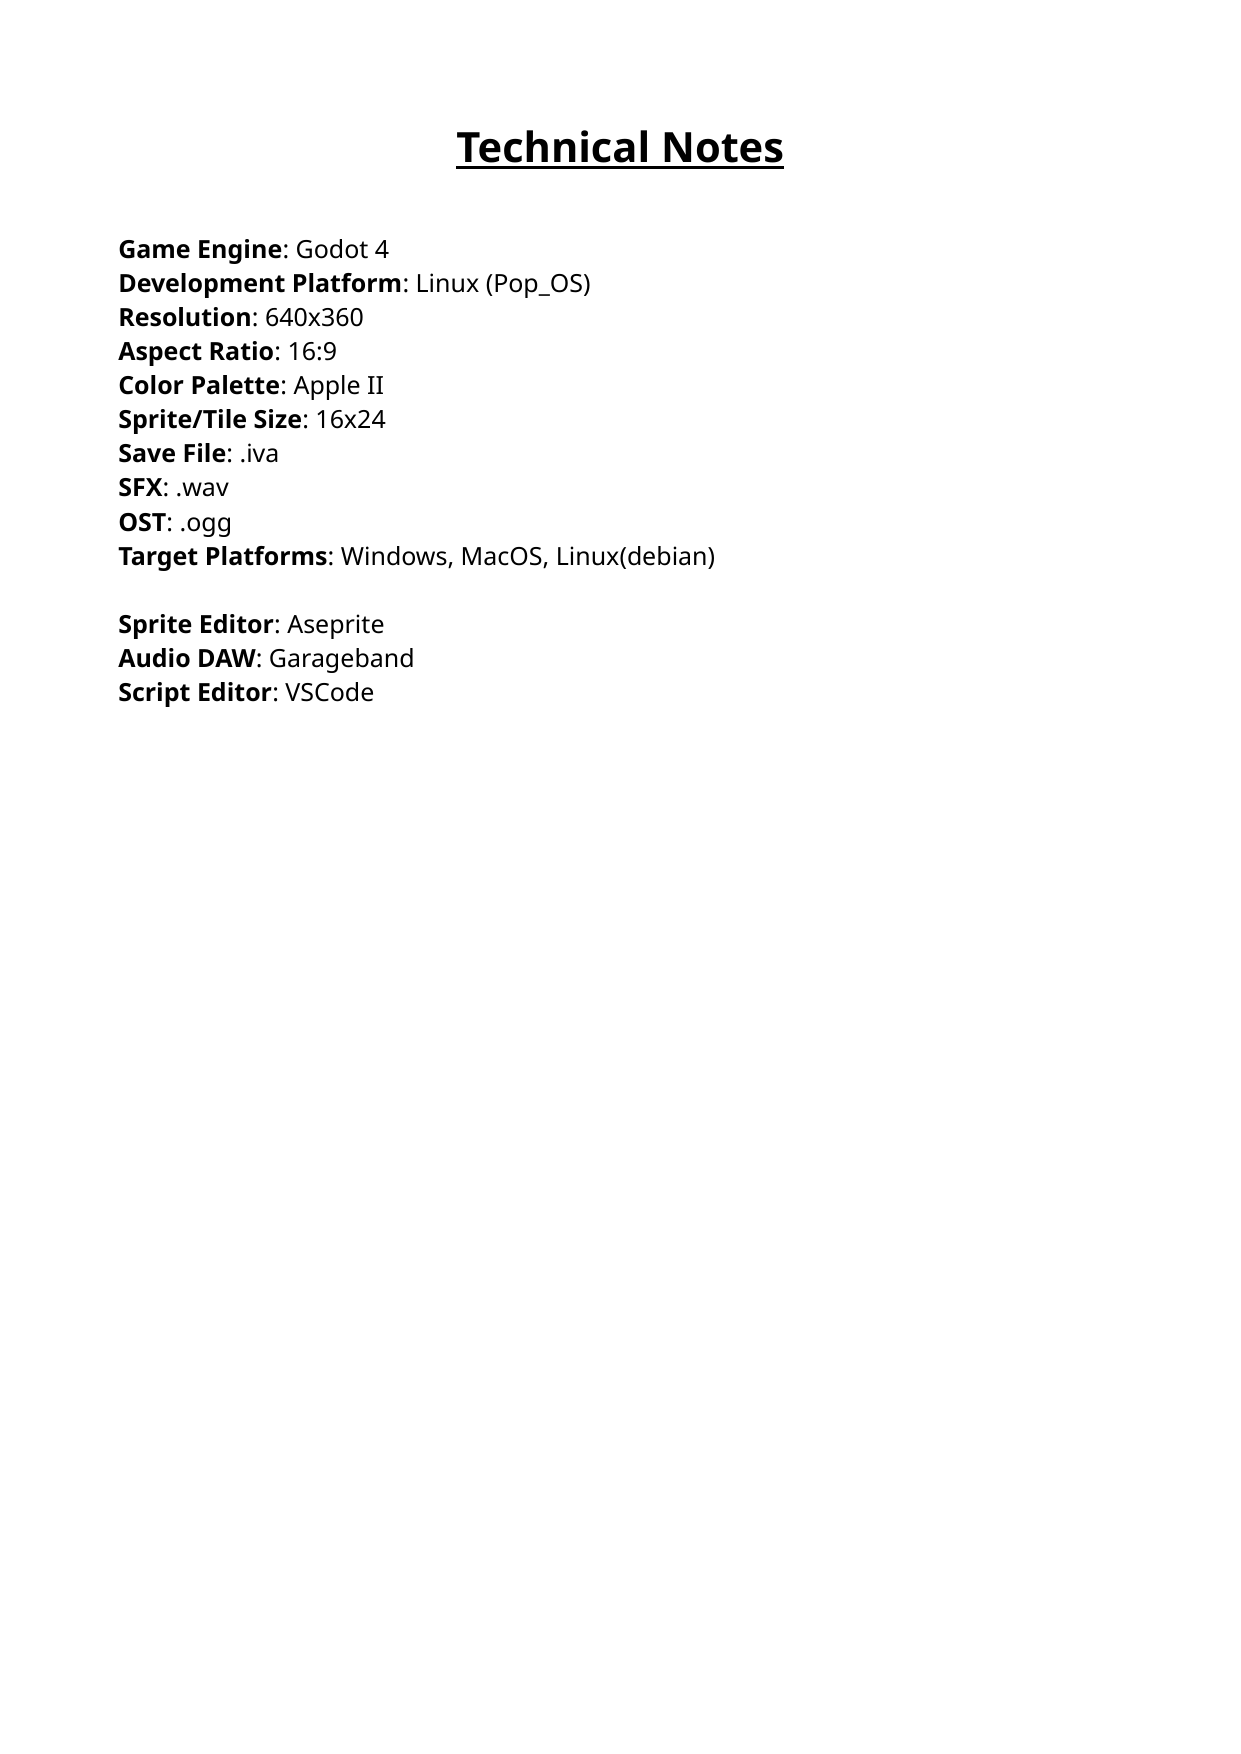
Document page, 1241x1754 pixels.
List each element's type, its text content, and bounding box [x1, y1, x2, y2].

text Sprite Editor: Aseprite [118, 606, 1122, 640]
text Audio DAW: Garageband [118, 640, 1122, 674]
text Aspect Ratio: 16:9 [118, 334, 1122, 368]
text OST: .ogg [118, 504, 1122, 538]
text Technical Notes [118, 118, 1122, 175]
text Game Engine: Godot 4 [118, 232, 1122, 266]
text Target Platforms: Windows, MacOS, Linux(debian) [118, 538, 1122, 572]
text Development Platform: Linux (Pop_OS) [118, 266, 1122, 300]
text Script Editor: VSCode [118, 674, 1122, 708]
text Color Palette: Apple II [118, 368, 1122, 402]
text SFX: .wav [118, 470, 1122, 504]
text Sprite/Tile Size: 16x24 [118, 402, 1122, 436]
text Save File: .iva [118, 436, 1122, 470]
text Resolution: 640x360 [118, 300, 1122, 334]
